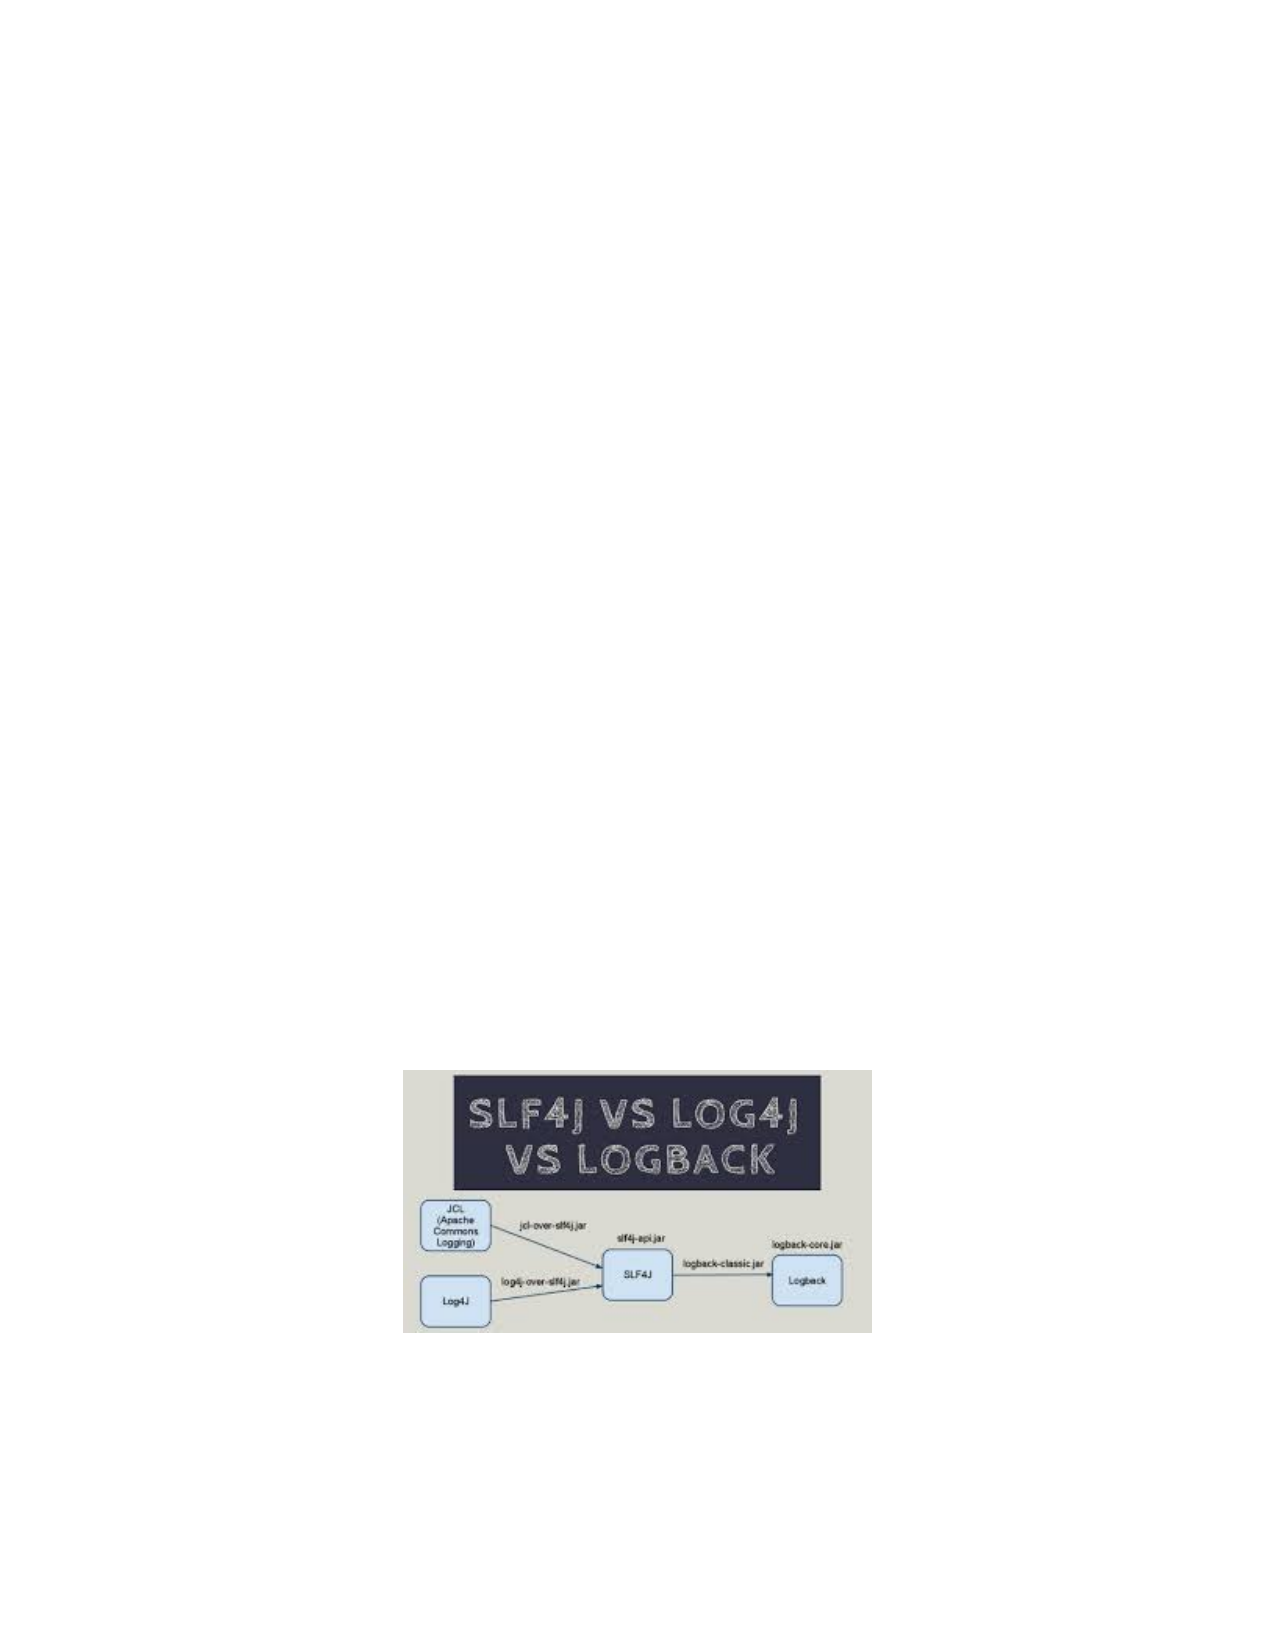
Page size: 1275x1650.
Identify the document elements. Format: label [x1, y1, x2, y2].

picture [403, 1070, 872, 1333]
